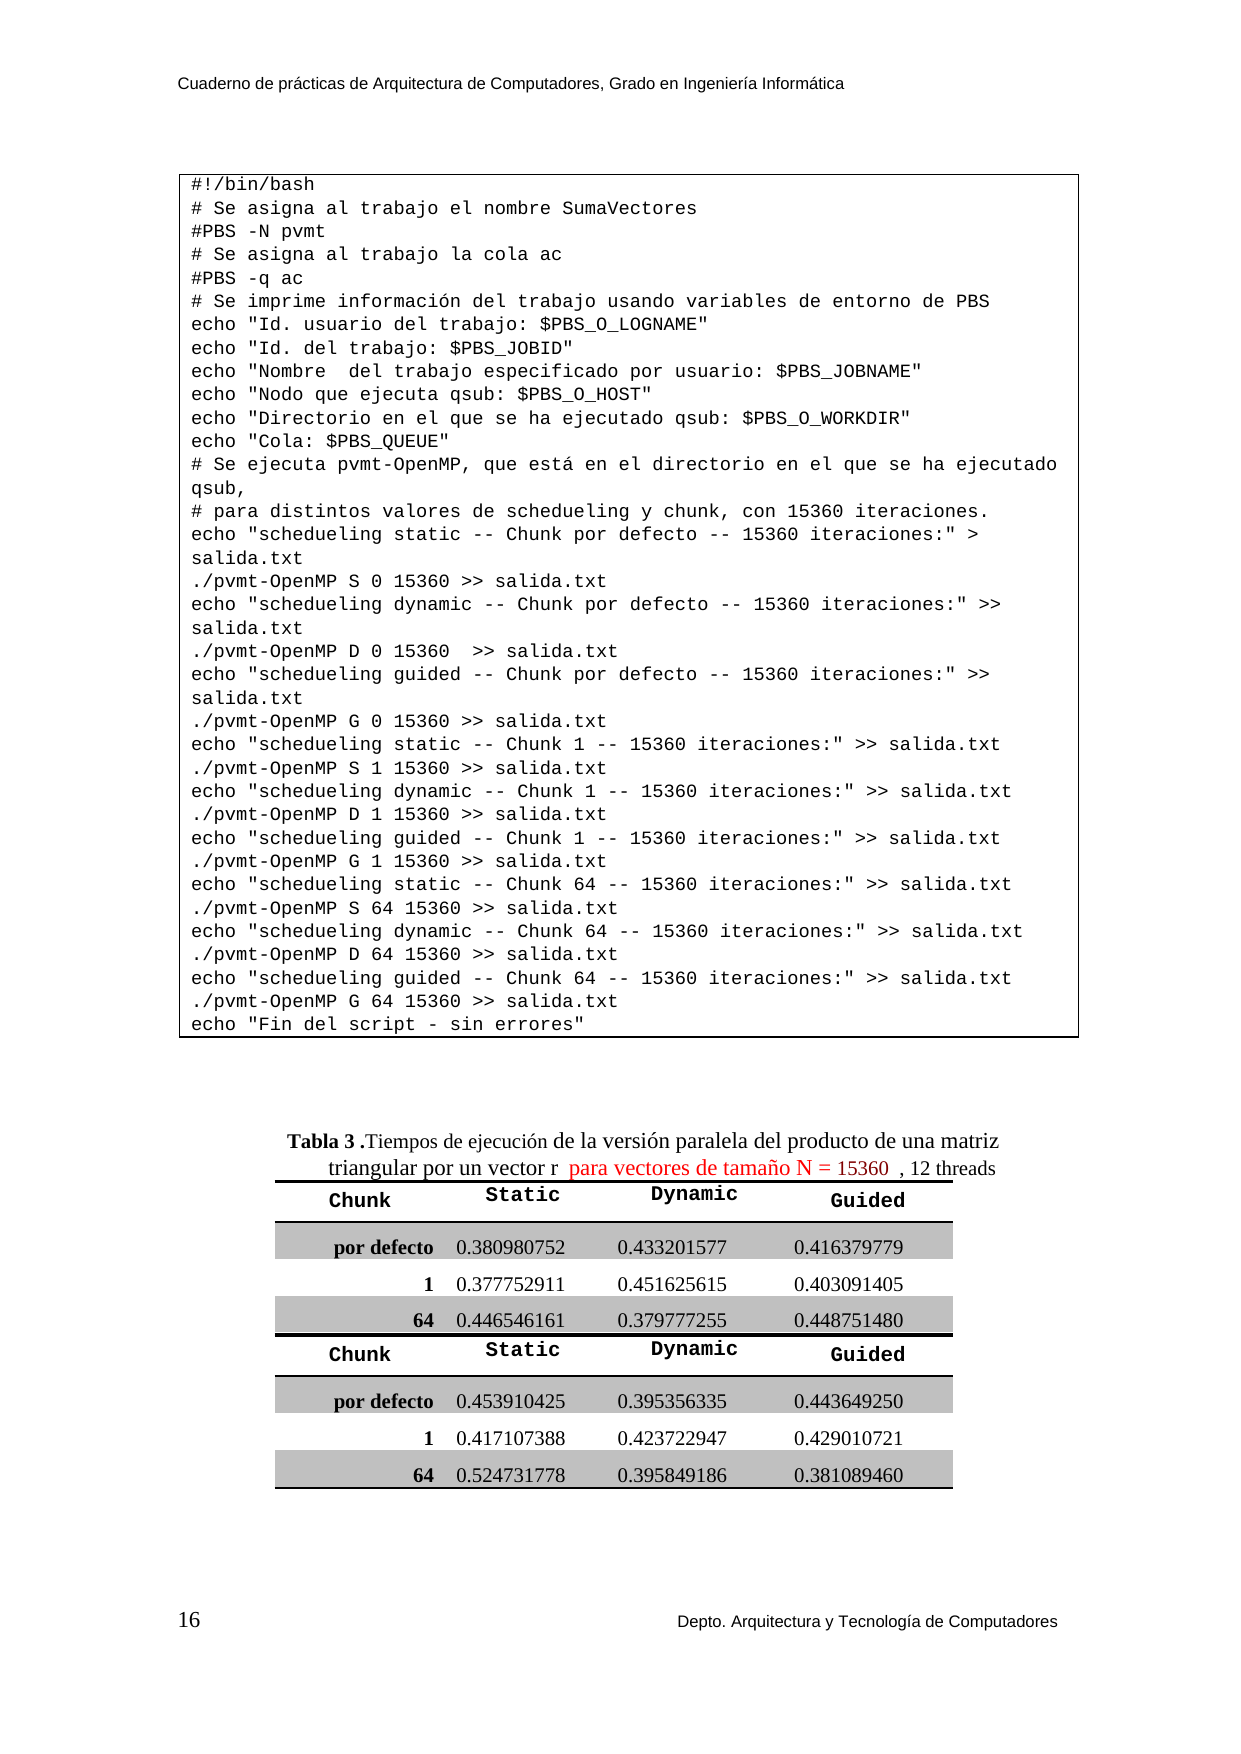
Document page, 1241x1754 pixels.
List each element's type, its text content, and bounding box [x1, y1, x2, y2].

table_cell 0.377752911 [445, 1259, 606, 1296]
table_header Static [445, 1337, 606, 1375]
table_header Tiempos de ejecución de la versión paralela del producto de una matriz triangular por un vector r para vectores de tamaño N = 15360 , 12 threads [177, 1103, 1034, 1180]
table_cell 0.423722947 [606, 1414, 783, 1450]
table_cell 0.451625615 [606, 1259, 783, 1296]
table_header Static [445, 1183, 606, 1221]
table_cell 0.446546161 [445, 1296, 606, 1332]
table_cell 0.381089460 [783, 1450, 953, 1487]
table_cell 0.453910425 [445, 1377, 606, 1413]
table_cell 0.417107388 [445, 1414, 606, 1450]
table_cell 0.395849186 [606, 1450, 783, 1487]
table_cell 0.433201577 [606, 1223, 783, 1259]
table_header [177, 1335, 1034, 1489]
table_cell 64 [275, 1450, 445, 1487]
table_cell 1 [275, 1259, 445, 1296]
table_cell 0.403091405 [783, 1259, 953, 1296]
table_cell por defecto [275, 1377, 445, 1413]
table_header Chunk [275, 1183, 445, 1221]
table_cell 0.443649250 [783, 1377, 953, 1413]
table_header #!/bin/bash # Se asigna al trabajo el nombre SumaVectores #PBS -N pvmt # Se asigna al trabajo la cola ac #PBS -q ac # Se imprime información del trabajo usando variables de entorno de PBS echo "Id. usuario del trabajo: $PBS_O_LOGNAME" echo "Id. del trabajo: $PBS_JOBID" echo "Nombre del trabajo especificado por usuario: $PBS_JOBNAME" echo "Nodo que ejecuta qsub: $PBS_O_HOST" echo "Directorio en el que se ha ejecutado qsub: $PBS_O_WORKDIR" echo "Cola: $PBS_QUEUE" # Se ejecuta pvmt-OpenMP, que está en el directorio en el que se ha ejecutado qsub, # para distintos valores de schedueling y chunk, con 15360 iteraciones. echo "schedueling static -- Chunk por defecto -- 15360 iteraciones:" > salida.txt ./pvmt-OpenMP S 0 15360 >> salida.txt echo "schedueling dynamic -- Chunk por defecto -- 15360 iteraciones:" >> salida.txt ./pvmt-OpenMP D 0 15360 >> salida.txt echo "schedueling guided -- Chunk por defecto -- 15360 iteraciones:" >> salida.txt ./pvmt-OpenMP G 0 15360 >> salida.txt echo "schedueling static -- Chunk 1 -- 15360 iteraciones:" >> salida.txt ./pvmt-OpenMP S 1 15360 >> salida.txt echo "schedueling dynamic -- Chunk 1 -- 15360 iteraciones:" >> salida.txt ./pvmt-OpenMP D 1 15360 >> salida.txt echo "schedueling guided -- Chunk 1 -- 15360 iteraciones:" >> salida.txt ./pvmt-OpenMP G 1 15360 >> salida.txt echo "schedueling static -- Chunk 64 -- 15360 iteraciones:" >> salida.txt ./pvmt-OpenMP S 64 15360 >> salida.txt echo "schedueling dynamic -- Chunk 64 -- 15360 iteraciones:" >> salida.txt ./pvmt-OpenMP D 64 15360 >> salida.txt echo "schedueling guided -- Chunk 64 -- 15360 iteraciones:" >> salida.txt ./pvmt-OpenMP G 64 15360 >> salida.txt echo "Fin del script - sin errores" [180, 175, 1078, 1036]
table_cell 0.416379779 [783, 1223, 953, 1259]
table_header Chunk [275, 1337, 445, 1375]
table_cell 1 [275, 1414, 445, 1450]
table_cell 0.429010721 [783, 1414, 953, 1450]
table_header Dynamic [606, 1337, 783, 1375]
table_cell 0.380980752 [445, 1223, 606, 1259]
table_cell 0.448751480 [783, 1296, 953, 1332]
table_cell 0.395356335 [606, 1377, 783, 1413]
table_cell por defecto [275, 1223, 445, 1259]
table_header Guided [783, 1337, 953, 1375]
table_cell 0.524731778 [445, 1450, 606, 1487]
table_header Dynamic [606, 1183, 783, 1221]
table_cell 0.379777255 [606, 1296, 783, 1332]
table_cell [177, 1180, 1034, 1334]
table_cell 64 [275, 1296, 445, 1332]
table_header Guided [783, 1183, 953, 1221]
